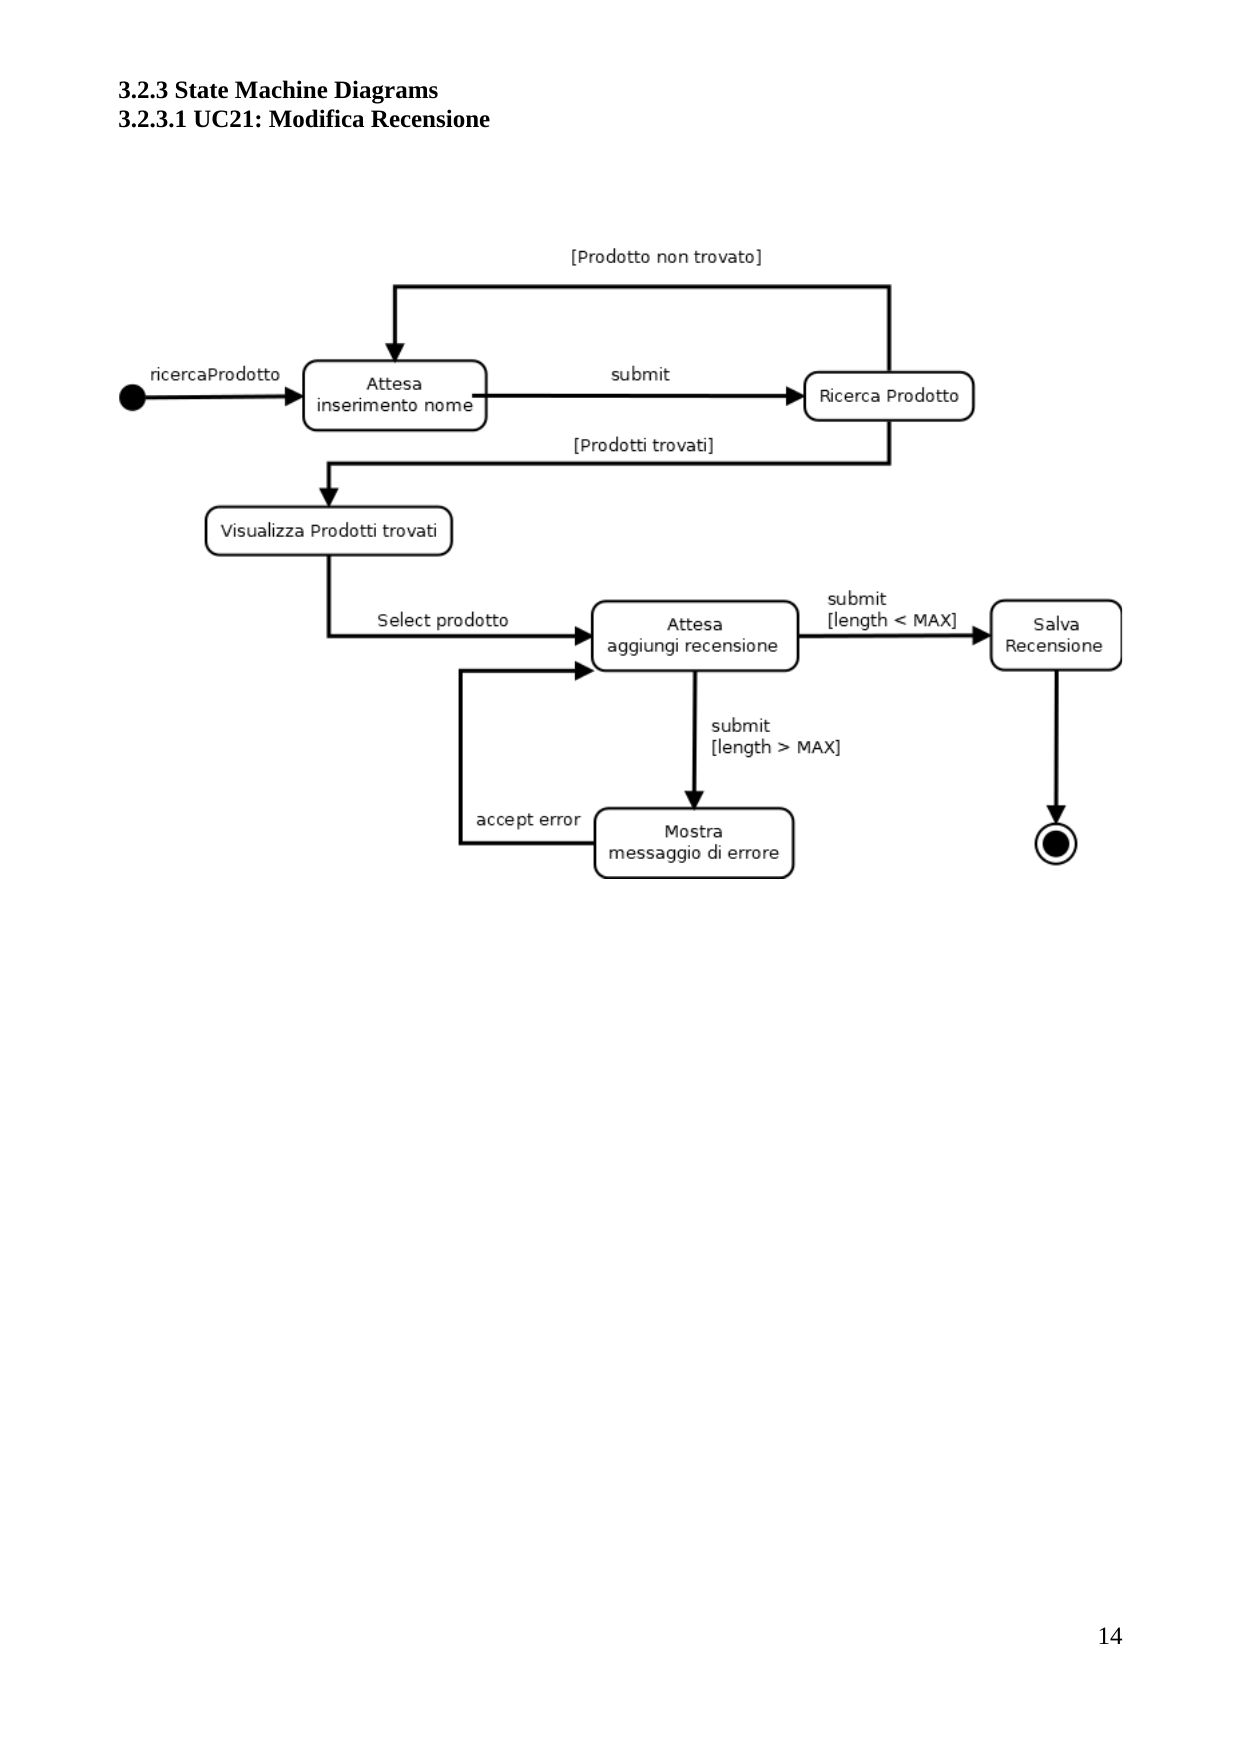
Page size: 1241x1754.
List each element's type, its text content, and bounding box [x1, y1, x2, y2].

subtitle 3.2.3 State Machine Diagrams [118, 75, 1122, 104]
subtitle 3.2.3.1 UC21: Modifica Recensione [118, 104, 1122, 132]
picture [118, 247, 1123, 879]
